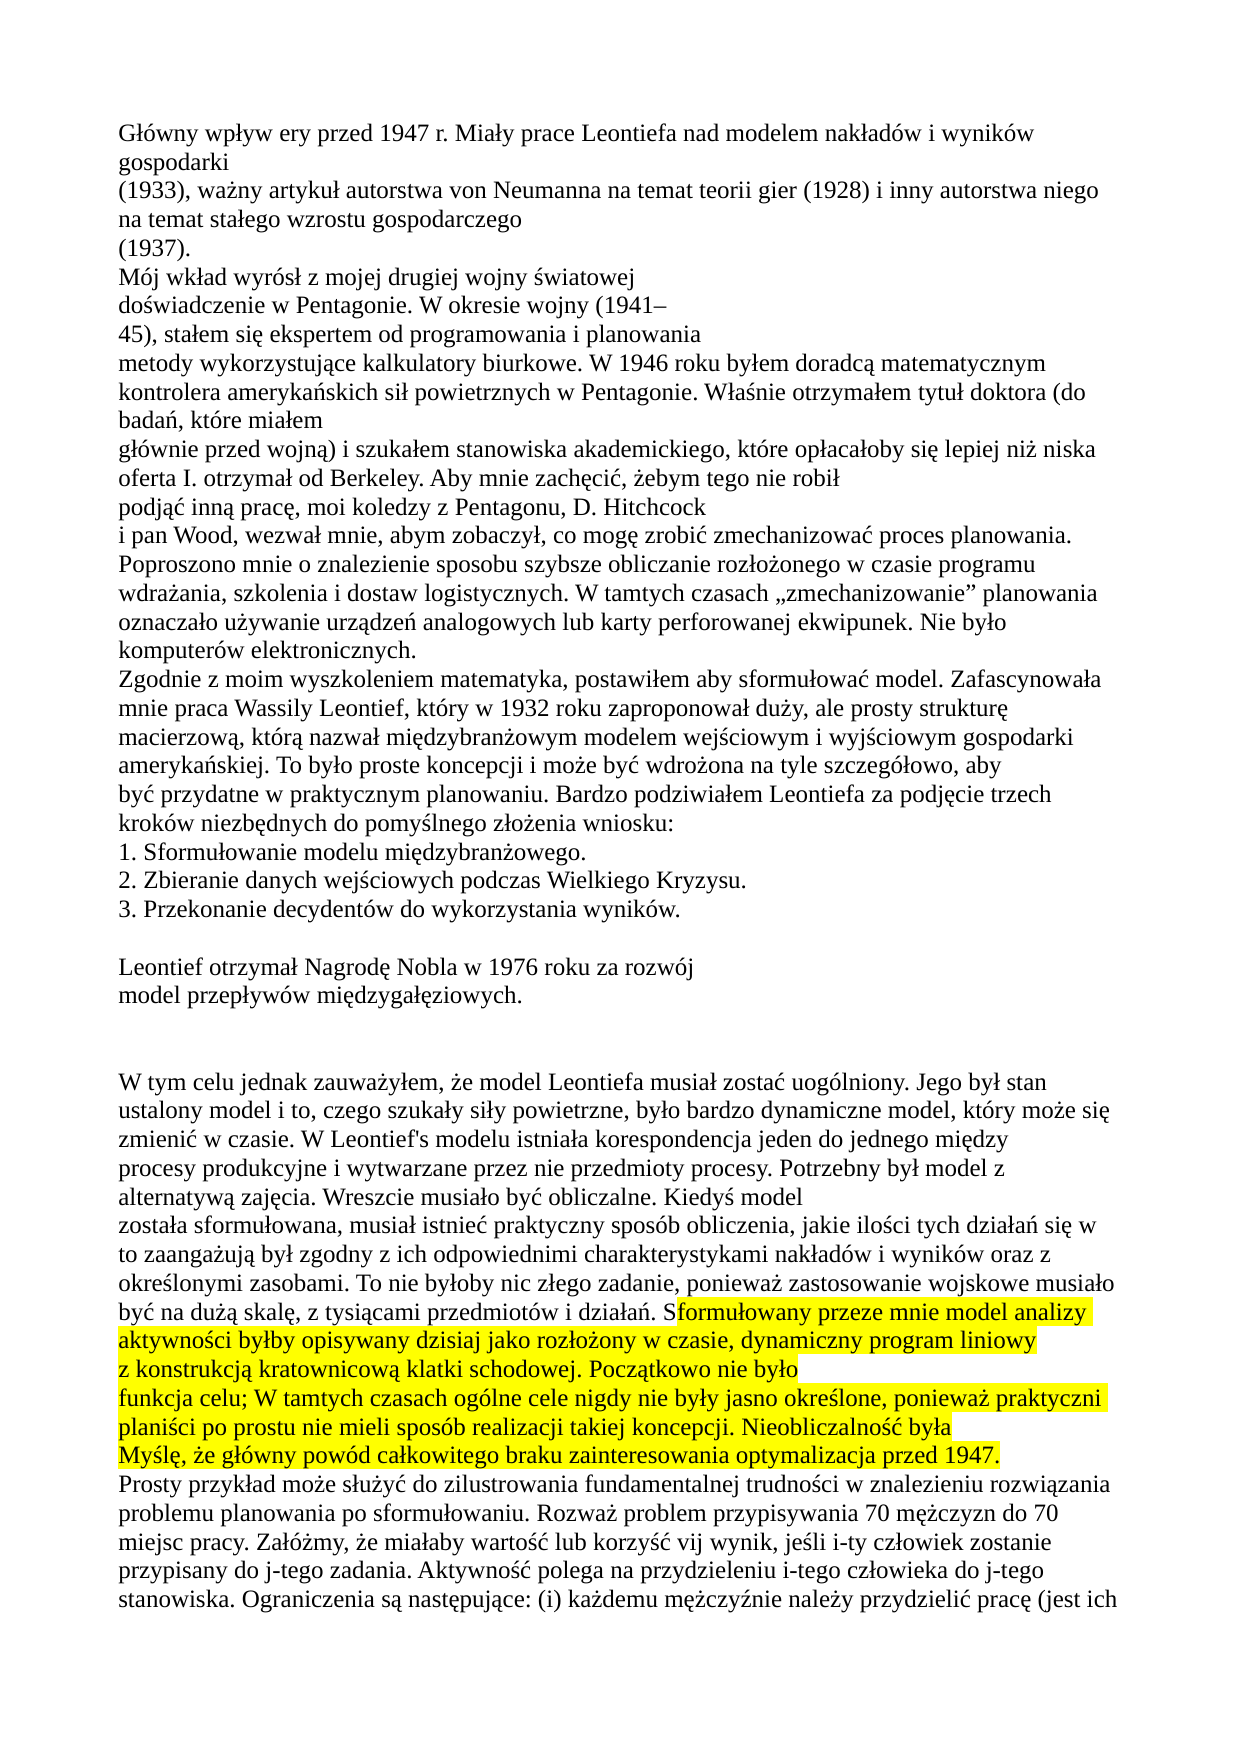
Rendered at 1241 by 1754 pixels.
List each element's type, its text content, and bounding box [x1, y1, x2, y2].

text 45), stałem się ekspertem od programowania i planowania [118, 319, 1122, 348]
text (1937). [118, 233, 1122, 262]
text głównie przed wojną) i szukałem stanowiska akademickiego, które opłacałoby się lepiej niż niska oferta I. otrzymał od Berkeley. Aby mnie zachęcić, żebym tego nie robił [118, 434, 1122, 492]
text 1. Sformułowanie modelu międzybranżowego. [118, 837, 1122, 866]
text z konstrukcją kratownicową klatki schodowej. Początkowo nie było [118, 1354, 1122, 1383]
text metody wykorzystujące kalkulatory biurkowe. W 1946 roku byłem doradcą matematycznym kontrolera amerykańskich sił powietrznych w Pentagonie. Właśnie otrzymałem tytuł doktora (do badań, które miałem [118, 348, 1122, 434]
text została sformułowana, musiał istnieć praktyczny sposób obliczenia, jakie ilości tych działań się w to zaangażują był zgodny z ich odpowiednimi charakterystykami nakładów i wyników oraz z określonymi zasobami. To nie byłoby nic złego zadanie, ponieważ zastosowanie wojskowe musiało być na dużą skalę, z tysiącami przedmiotów i działań. Sformułowany przeze mnie model analizy aktywności byłby opisywany dzisiaj jako rozłożony w czasie, dynamiczny program liniowy [118, 1211, 1122, 1354]
text procesy produkcyjne i wytwarzane przez nie przedmioty procesy. Potrzebny był model z alternatywą zajęcia. Wreszcie musiało być obliczalne. Kiedyś model [118, 1153, 1122, 1211]
text (1933), ważny artykuł autorstwa von Neumanna na temat teorii gier (1928) i inny autorstwa niego na temat stałego wzrostu gospodarczego [118, 176, 1122, 233]
text i pan Wood, wezwał mnie, abym zobaczył, co mogę zrobić zmechanizować proces planowania. Poproszono mnie o znalezienie sposobu szybsze obliczanie rozłożonego w czasie programu wdrażania, szkolenia i dostaw logistycznych. W tamtych czasach „zmechanizowanie” planowania oznaczało używanie urządzeń analogowych lub karty perforowanej ekwipunek. Nie było komputerów elektronicznych. [118, 521, 1122, 664]
text model przepływów międzygałęziowych. [118, 981, 1122, 1009]
text 2. Zbieranie danych wejściowych podczas Wielkiego Kryzysu. [118, 866, 1122, 894]
text Główny wpływ ery przed 1947 r. Miały prace Leontiefa nad modelem nakładów i wyników gospodarki [118, 118, 1122, 176]
text podjąć inną pracę, moi koledzy z Pentagonu, D. Hitchcock [118, 492, 1122, 521]
text Myślę, że główny powód całkowitego braku zainteresowania optymalizacja przed 1947. [118, 1441, 1122, 1469]
text Leontief otrzymał Nagrodę Nobla w 1976 roku za rozwój [118, 952, 1122, 981]
text W tym celu jednak zauważyłem, że model Leontiefa musiał zostać uogólniony. Jego był stan ustalony model i to, czego szukały siły powietrzne, było bardzo dynamiczne model, który może się zmienić w czasie. W Leontief's modelu istniała korespondencja jeden do jednego między [118, 1067, 1122, 1153]
text Mój wkład wyrósł z mojej drugiej wojny światowej [118, 262, 1122, 291]
text doświadczenie w Pentagonie. W okresie wojny (1941– [118, 291, 1122, 319]
text Zgodnie z moim wyszkoleniem matematyka, postawiłem aby sformułować model. Zafascynowała mnie praca Wassily Leontief, który w 1932 roku zaproponował duży, ale prosty strukturę macierzową, którą nazwał międzybranżowym modelem wejściowym i wyjściowym gospodarki amerykańskiej. To było proste koncepcji i może być wdrożona na tyle szczegółowo, aby [118, 664, 1122, 779]
text funkcja celu; W tamtych czasach ogólne cele nigdy nie były jasno określone, ponieważ praktyczni planiści po prostu nie mieli sposób realizacji takiej koncepcji. Nieobliczalność była [118, 1383, 1122, 1441]
text Prosty przykład może służyć do zilustrowania fundamentalnej trudności w znalezieniu rozwiązania problemu planowania po sformułowaniu. Rozważ problem przypisywania 70 mężczyzn do 70 miejsc pracy. Załóżmy, że miałaby wartość lub korzyść vij wynik, jeśli i-ty człowiek zostanie przypisany do j-tego zadania. Aktywność polega na przydzieleniu i-tego człowieka do j-tego stanowiska. Ograniczenia są następujące: (i) każdemu mężczyźnie należy przydzielić pracę (jest ich [118, 1469, 1122, 1613]
text być przydatne w praktycznym planowaniu. Bardzo podziwiałem Leontiefa za podjęcie trzech kroków niezbędnych do pomyślnego złożenia wniosku: [118, 779, 1122, 837]
text 3. Przekonanie decydentów do wykorzystania wyników. [118, 894, 1122, 923]
